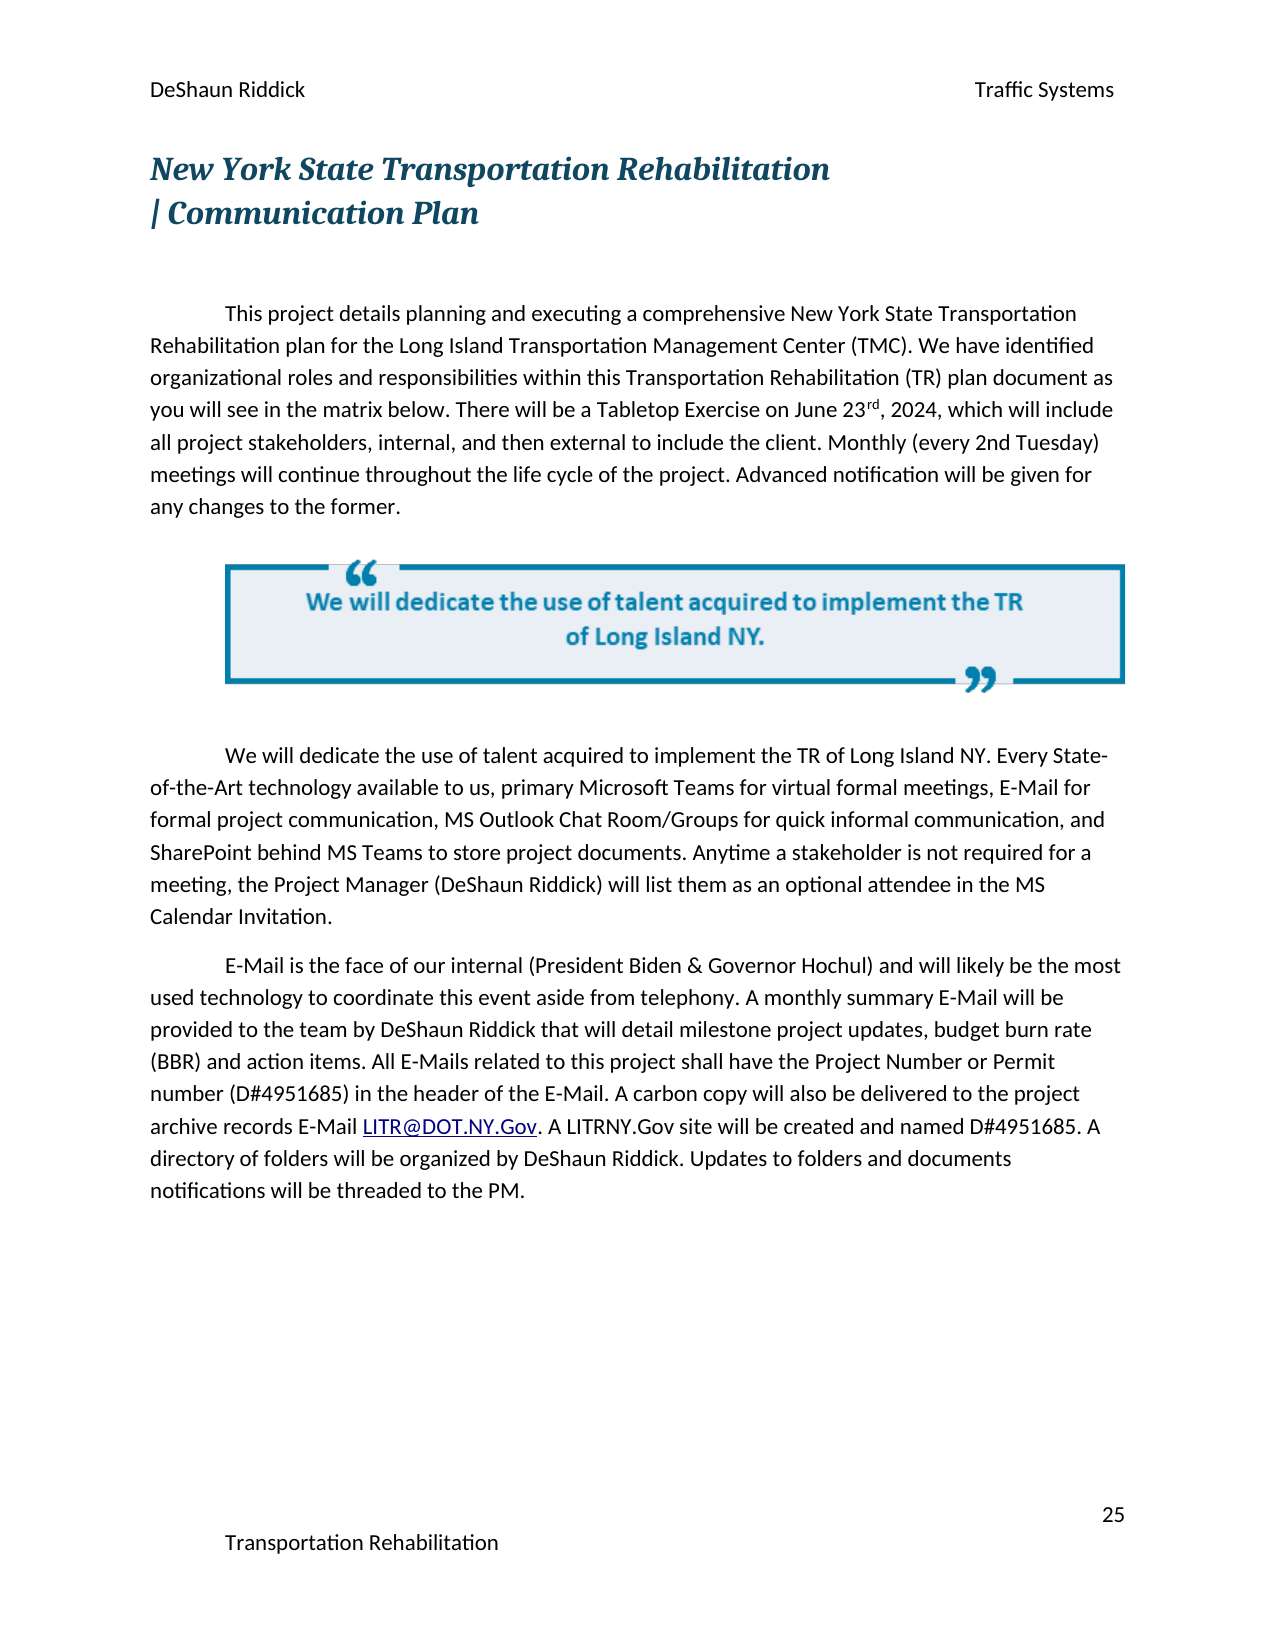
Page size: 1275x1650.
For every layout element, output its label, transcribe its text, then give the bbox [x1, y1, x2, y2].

text E-Mail is the face of our internal (President Biden & Governor Hochul) and will likely be the most used technology to coordinate this event aside from telephony. A monthly summary E-Mail will be provided to the team by DeShaun Riddick that will detail milestone project updates, budget burn rate (BBR) and action items. All E-Mails related to this project shall have the Project Number or Permit number (D#4951685) in the header of the E-Mail. A carbon copy will also be delivered to the project archive records E-Mail LITR@DOT.NY.Gov. A LITRNY.Gov site will be created and named D#4951685. A directory of folders will be organized by DeShaun Riddick. Updates to folders and documents notifications will be threaded to the PM. [150, 951, 1125, 1204]
text This project details planning and executing a comprehensive New York State Transportation Rehabilitation plan for the Long Island Transportation Management Center (TMC). We have identified organizational roles and responsibilities within this Transportation Rehabilitation (TR) plan document as you will see in the matrix below. There will be a Tabletop Exercise on June 23rd, 2024, which will include all project stakeholders, internal, and then external to include the client. Monthly (every 2nd Tuesday) meetings will continue throughout the life cycle of the project. Advanced notification will be given for any changes to the former. [150, 299, 1125, 520]
text We will dedicate the use of talent acquired to implement the TR of Long Island NY. Every State-of-the-Art technology available to us, primary Microsoft Teams for virtual formal meetings, E-Mail for formal project communication, MS Outlook Chat Room/Groups for quick informal communication, and SharePoint behind MS Teams to store project documents. Anytime a stakeholder is not required for a meeting, the Project Manager (DeShaun Riddick) will list them as an optional attendee in the MS Calendar Invitation. [150, 741, 1125, 930]
subtitle New York State Transportation Rehabilitation | Communication Plan [150, 150, 1125, 232]
